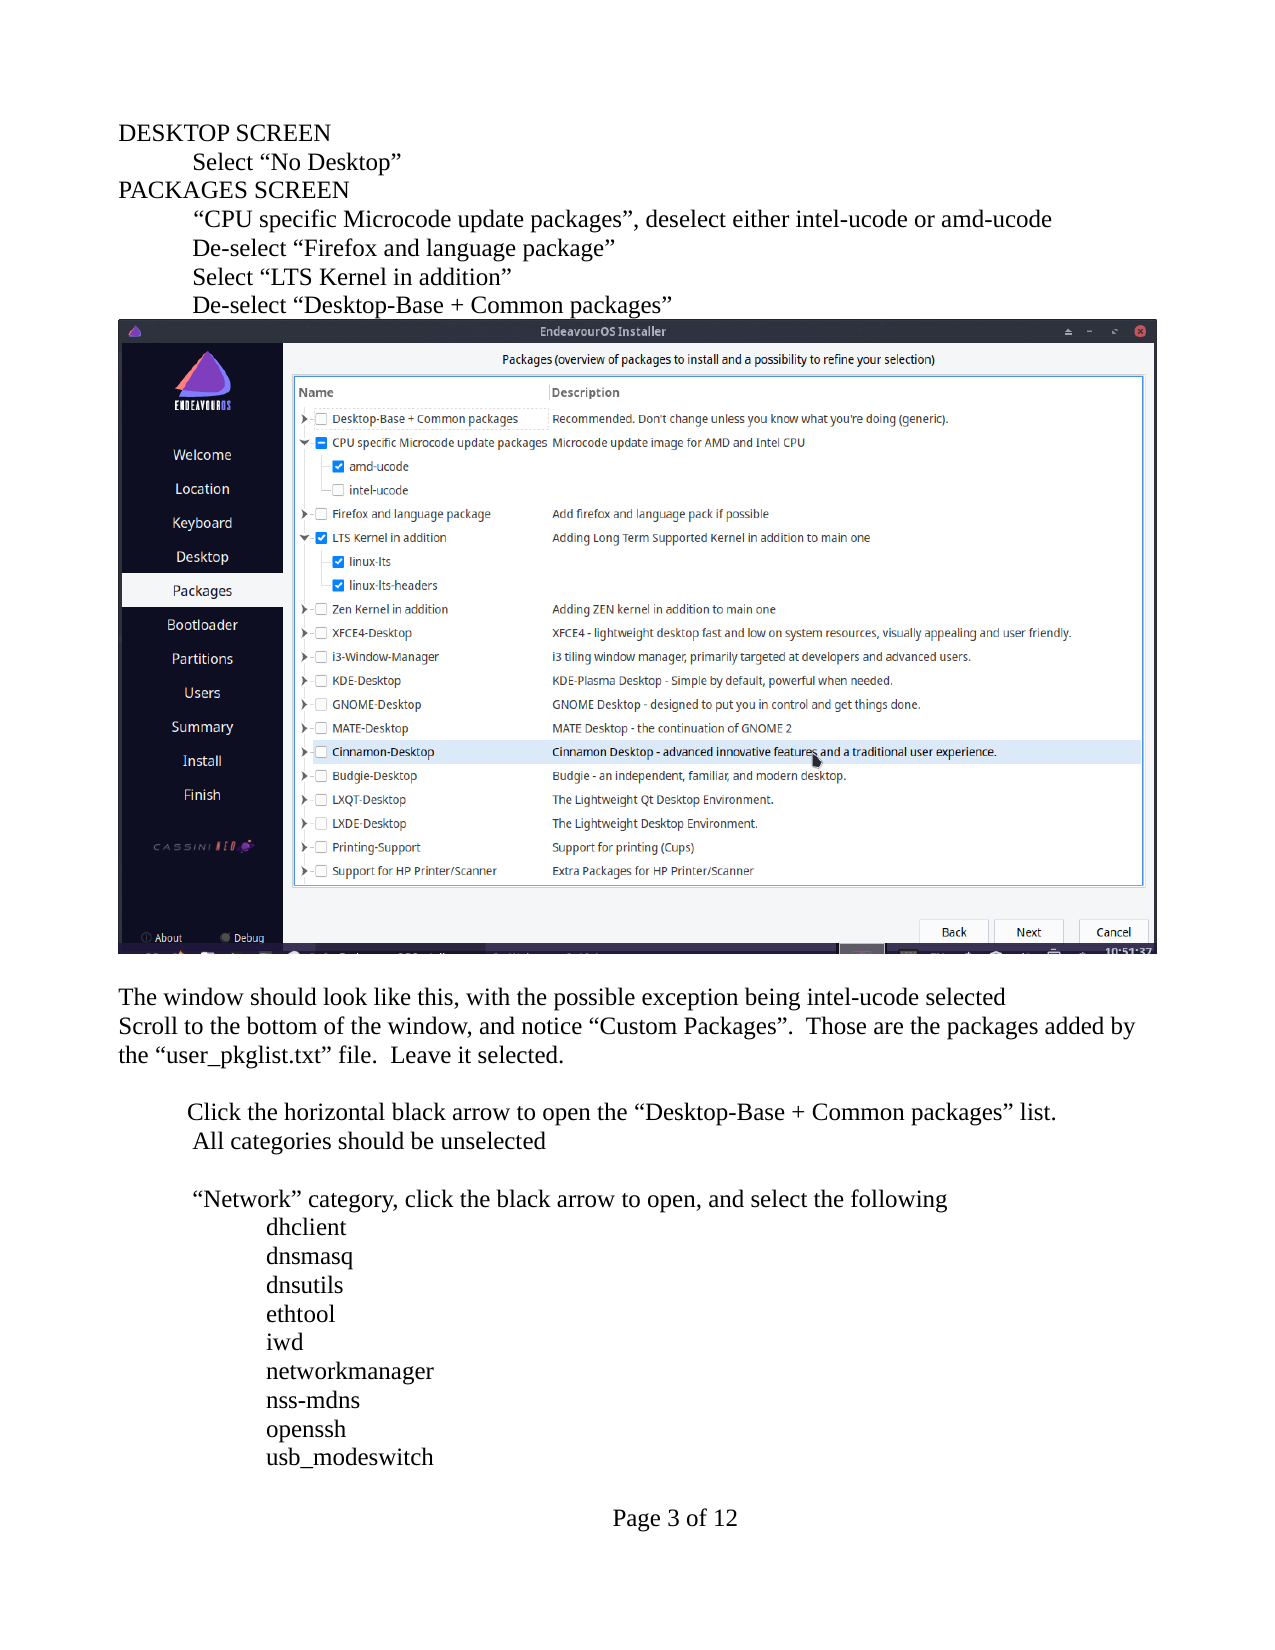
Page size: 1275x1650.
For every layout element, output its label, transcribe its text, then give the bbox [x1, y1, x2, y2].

text Scroll to the bottom of the window, and notice “Custom Packages”. Those are the packages added by the “user_pkglist.txt” file. Leave it selected. [118, 1011, 1157, 1069]
text De-select “Firefox and language package” [118, 233, 1157, 262]
text dhclient [118, 1212, 1157, 1241]
text Select “No Desktop” [118, 147, 1157, 176]
text Select “LTS Kernel in addition” [118, 262, 1157, 291]
text “Network” category, click the black arrow to open, and select the following [118, 1184, 1157, 1212]
text iwd [118, 1327, 1157, 1356]
text nss-mdns [118, 1385, 1157, 1414]
text usb_modeswitch [118, 1442, 1157, 1471]
text dnsmasq [118, 1241, 1157, 1270]
text dnsutils [118, 1270, 1157, 1299]
text ethtool [118, 1299, 1157, 1327]
text De-select “Desktop-Base + Common packages” [118, 291, 1157, 319]
text All categories should be unselected [118, 1126, 1157, 1155]
text DESKTOP SCREEN [118, 118, 1157, 147]
text Click the horizontal black arrow to open the “Desktop-Base + Common packages” list. [118, 1097, 1157, 1126]
text openssh [118, 1414, 1157, 1442]
picture [118, 319, 1157, 954]
text The window should look like this, with the possible exception being intel-ucode selected [118, 982, 1157, 1011]
text “CPU specific Microcode update packages”, deselect either intel-ucode or amd-ucode [118, 204, 1157, 233]
text PACKAGES SCREEN [118, 176, 1157, 204]
text networkmanager [118, 1356, 1157, 1385]
